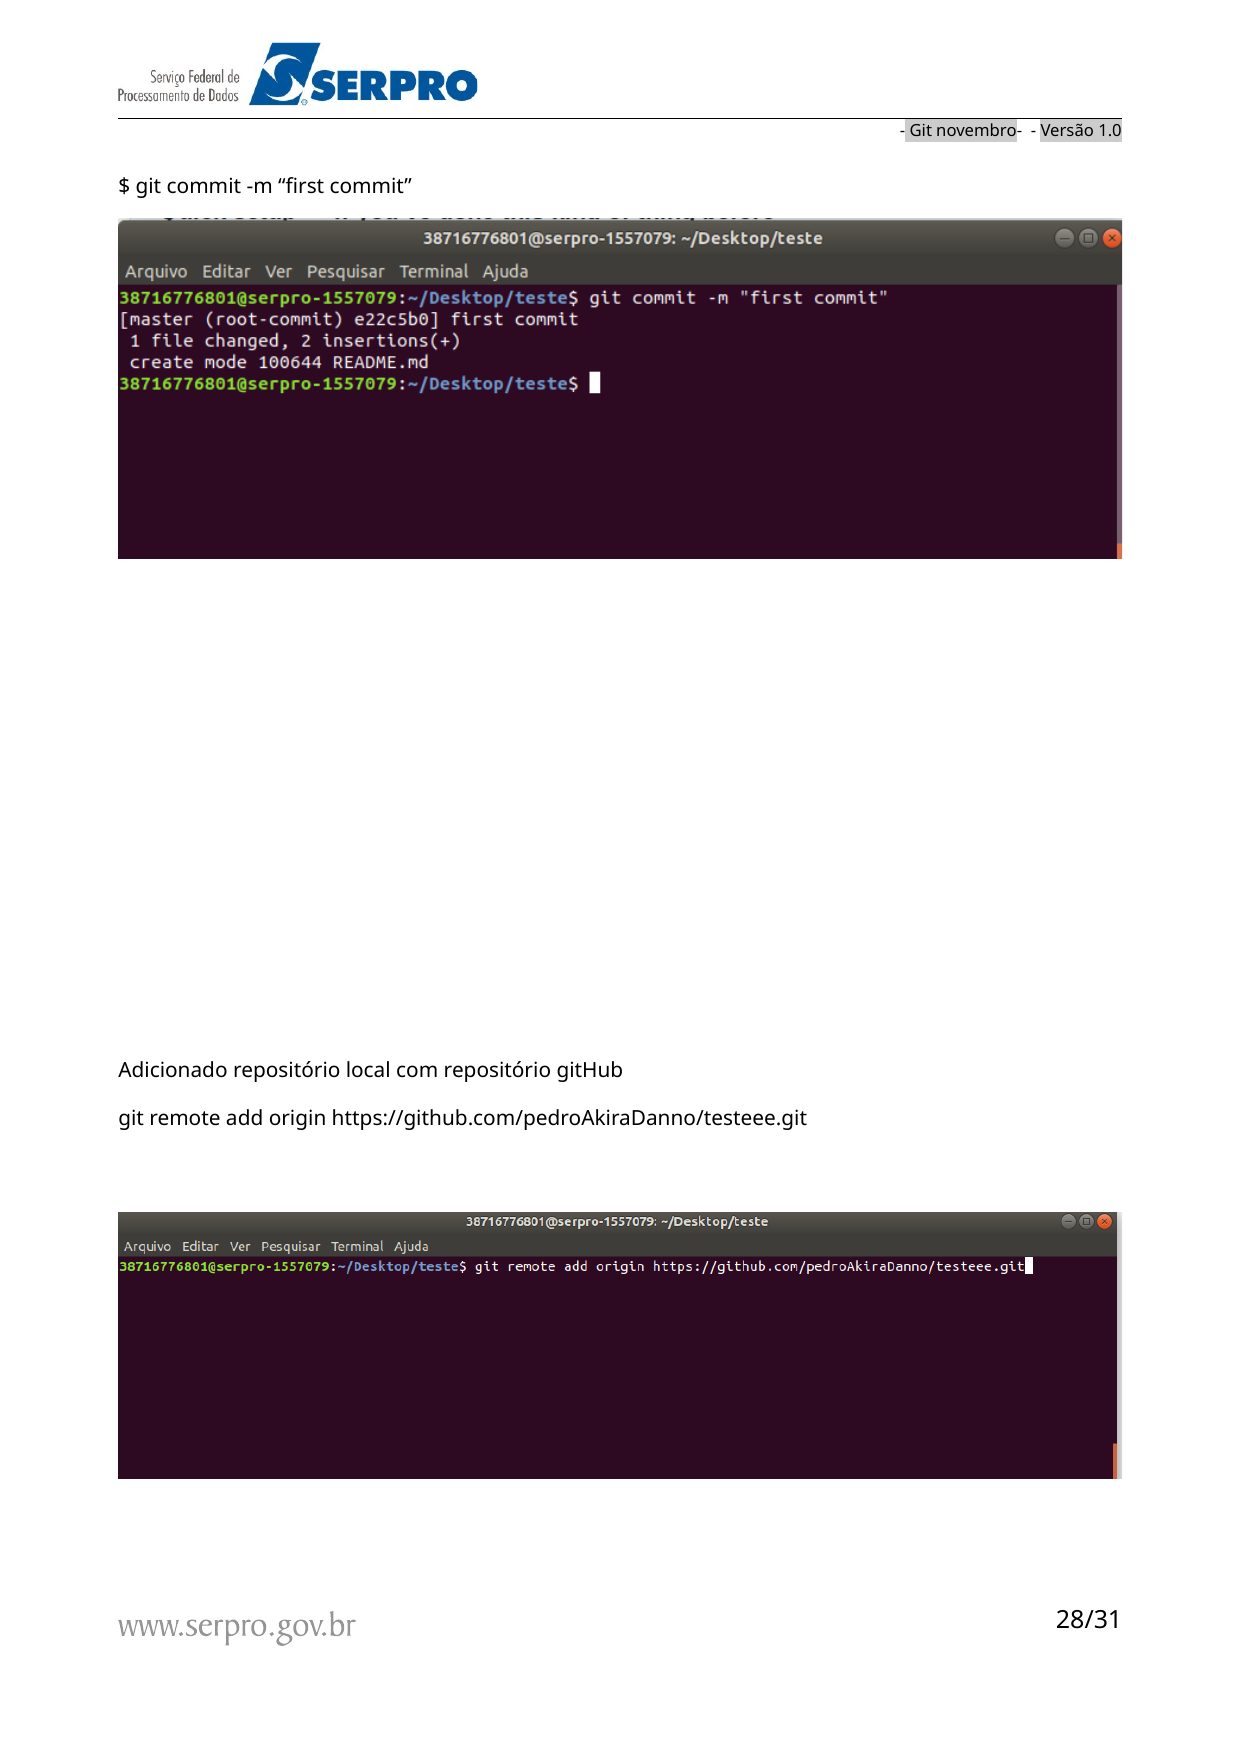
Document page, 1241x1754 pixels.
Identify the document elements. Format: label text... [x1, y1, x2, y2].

text Adicionado repositório local com repositório gitHub [118, 1056, 1122, 1084]
text $ git commit -m “first commit” [118, 172, 1122, 200]
text git remote add origin https://github.com/pedroAkiraDanno/testeee.git [118, 1103, 1122, 1131]
picture [118, 41, 478, 106]
picture [118, 1212, 1123, 1479]
picture [118, 218, 1123, 559]
